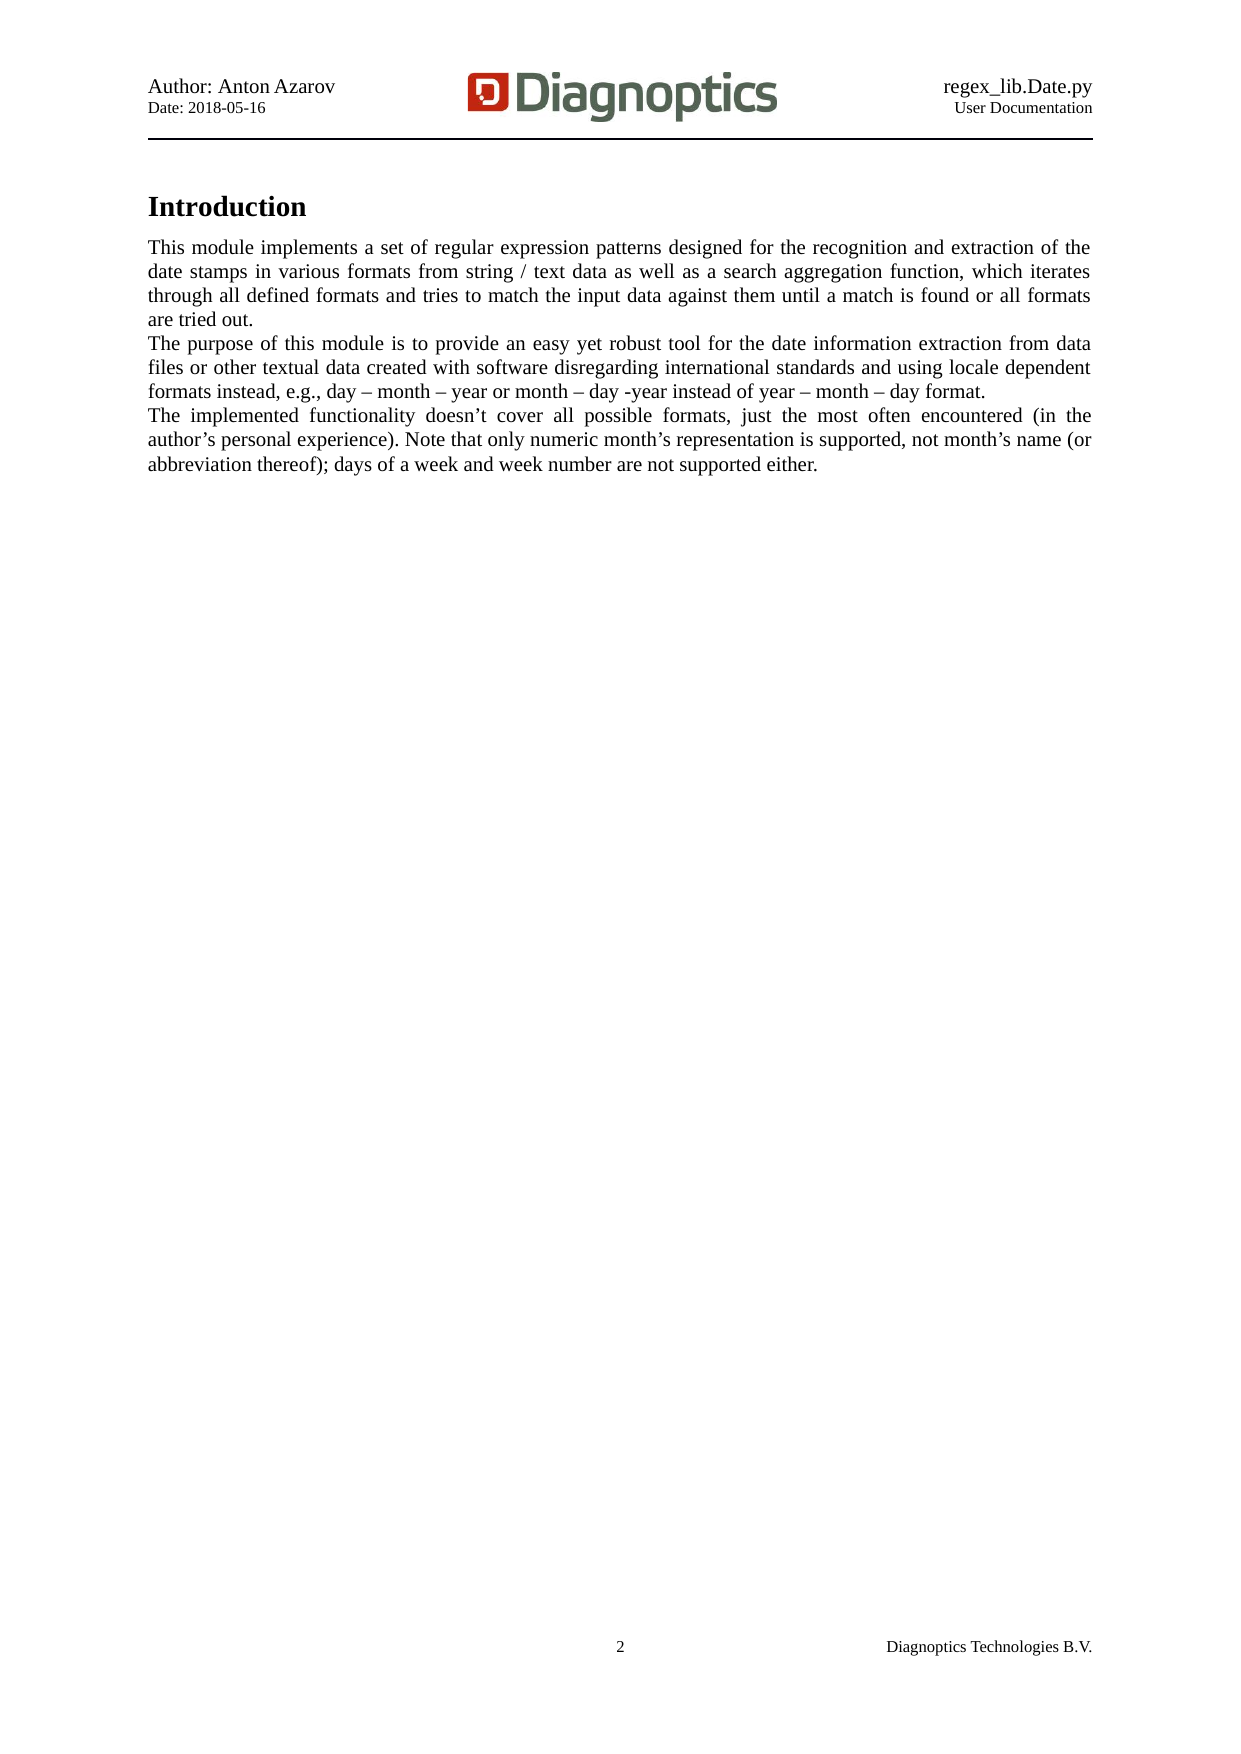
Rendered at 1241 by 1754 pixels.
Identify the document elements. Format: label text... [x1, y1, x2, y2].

text The purpose of this module is to provide an easy yet robust tool for the date information extraction from data files or other textual data created with software disregarding international standards and using locale dependent formats instead, e.g., day – month – year or month – day -year instead of year – month – day format. [148, 331, 1093, 403]
text The implemented functionality doesn’t cover all possible formats, just the most often encountered (in the author’s personal experience). Note that only numeric month’s representation is supported, not month’s name (or abbreviation thereof); days of a week and week number are not supported either. [148, 403, 1093, 476]
text This module implements a set of regular expression patterns designed for the recognition and extraction of the date stamps in various formats from string / text data as well as a search aggregation function, which iterates through all defined formats and tries to match the input data against them until a match is found or all formats are tried out. [148, 235, 1093, 331]
subtitle Introduction [148, 189, 1093, 222]
picture [467, 72, 777, 122]
